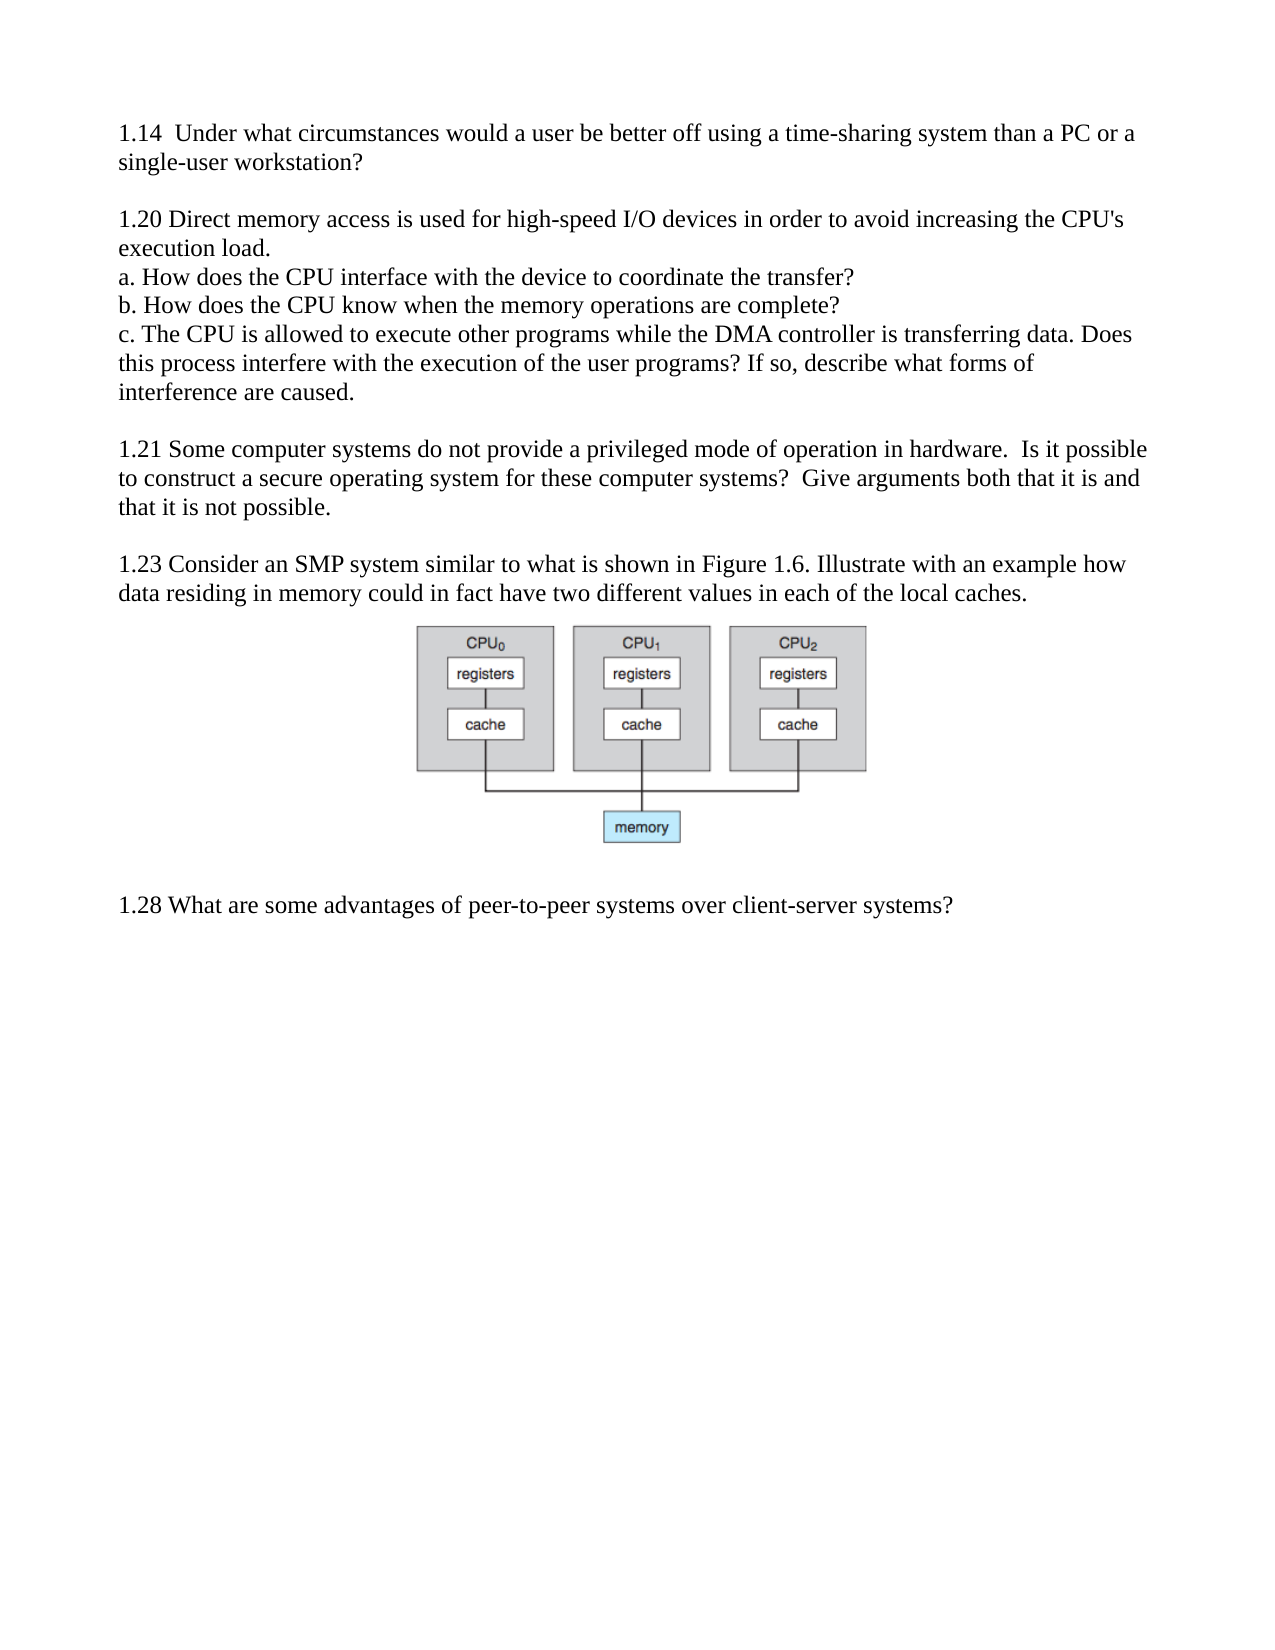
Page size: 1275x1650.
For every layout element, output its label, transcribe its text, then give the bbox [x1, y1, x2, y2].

text 1.20 Direct memory access is used for high-speed I/O devices in order to avoid increasing the CPU's execution load. [118, 204, 1157, 262]
text b. How does the CPU know when the memory operations are complete? [118, 291, 1157, 319]
picture [385, 606, 890, 862]
text 1.28 What are some advantages of peer-to-peer systems over client-server systems? [118, 890, 1157, 919]
text 1.14 Under what circumstances would a user be better off using a time-sharing system than a PC or a single-user workstation? [118, 118, 1157, 176]
text 1.21 Some computer systems do not provide a privileged mode of operation in hardware. Is it possible to construct a secure operating system for these computer systems? Give arguments both that it is and that it is not possible. [118, 434, 1157, 521]
text c. The CPU is allowed to execute other programs while the DMA controller is transferring data. Does this process interfere with the execution of the user programs? If so, describe what forms of interference are caused. [118, 319, 1157, 406]
text a. How does the CPU interface with the device to coordinate the transfer? [118, 262, 1157, 291]
text 1.23 Consider an SMP system similar to what is shown in Figure 1.6. Illustrate with an example how data residing in memory could in fact have two different values in each of the local caches. [118, 549, 1157, 607]
